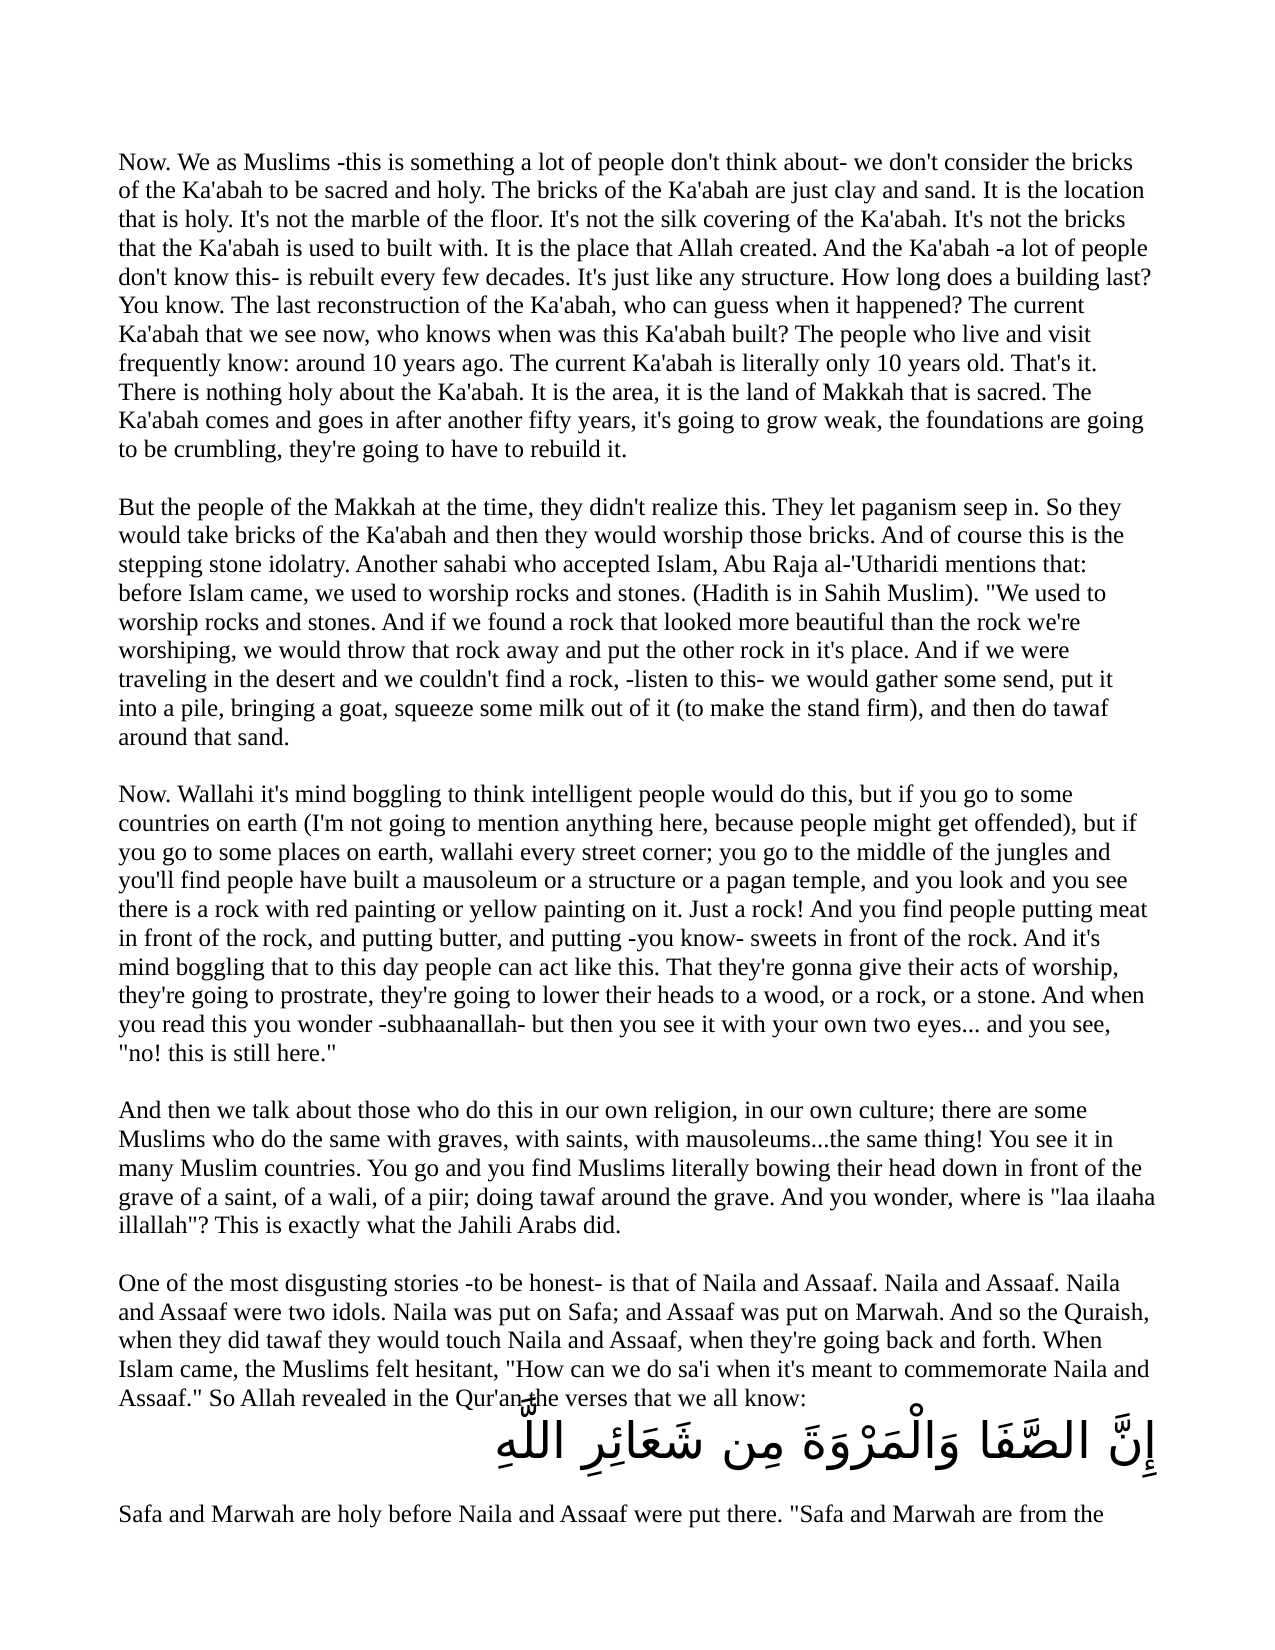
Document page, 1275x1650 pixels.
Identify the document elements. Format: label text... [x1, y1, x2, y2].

text Now. We as Muslims -this is something a lot of people don't think about- we don't consider the bricks of the Ka'abah to be sacred and holy. The bricks of the Ka'abah are just clay and sand. It is the location that is holy. It's not the marble of the floor. It's not the silk covering of the Ka'abah. It's not the bricks that the Ka'abah is used to built with. It is the place that Allah created. And the Ka'abah -a lot of people don't know this- is rebuilt every few decades. It's just like any structure. How long does a building last? You know. The last reconstruction of the Ka'abah, who can guess when it happened? The current Ka'abah that we see now, who knows when was this Ka'abah built? The people who live and visit frequently know: around 10 years ago. The current Ka'abah is literally only 10 years old. That's it. There is nothing holy about the Ka'abah. It is the area, it is the land of Makkah that is sacred. The Ka'abah comes and goes in after another fifty years, it's going to grow weak, the foundations are going to be crumbling, they're going to have to rebuild it. But the people of the Makkah at the time, they didn't realize this. They let paganism seep in. So they would take bricks of the Ka'abah and then they would worship those bricks. And of course this is the stepping stone idolatry. Another sahabi who accepted Islam, Abu Raja al-'Utharidi mentions that: before Islam came, we used to worship rocks and stones. (Hadith is in Sahih Muslim). "We used to worship rocks and stones. And if we found a rock that looked more beautiful than the rock we're worshiping, we would throw that rock away and put the other rock in it's place. And if we were traveling in the desert and we couldn't find a rock, -listen to this- we would gather some send, put it into a pile, bringing a goat, squeeze some milk out of it (to make the stand firm), and then do tawaf around that sand. Now. Wallahi it's mind boggling to think intelligent people would do this, but if you go to some countries on earth (I'm not going to mention anything here, because people might get offended), but if you go to some places on earth, wallahi every street corner; you go to the middle of the jungles and you'll find people have built a mausoleum or a structure or a pagan temple, and you look and you see there is a rock with red painting or yellow painting on it. Just a rock! And you find people putting meat in front of the rock, and putting butter, and putting -you know- sweets in front of the rock. And it's mind boggling that to this day people can act like this. That they're gonna give their acts of worship, they're going to prostrate, they're going to lower their heads to a wood, or a rock, or a stone. And when you read this you wonder -subhaanallah- but then you see it with your own two eyes... and you see, "no! this is still here." And then we talk about those who do this in our own religion, in our own culture; there are some Muslims who do the same with graves, with saints, with mausoleums...the same thing! You see it in many Muslim countries. You go and you find Muslims literally bowing their head down in front of the grave of a saint, of a wali, of a piir; doing tawaf around the grave. And you wonder, where is "laa ilaaha illallah"? This is exactly what the Jahili Arabs did. One of the most disgusting stories -to be honest- is that of Naila and Assaaf. Naila and Assaaf. Naila and Assaaf were two idols. Naila was put on Safa; and Assaaf was put on Marwah. And so the Quraish, when they did tawaf they would touch Naila and Assaaf, when they're going back and forth. When Islam came, the Muslims felt hesitant, "How can we do sa'i when it's meant to commemorate Naila and Assaaf." So Allah revealed in the Qur'an the verses that we all know: [118, 118, 1157, 1412]
text إِنَّ الصَّفَا وَالْمَرْوَةَ مِن شَعَائِرِ اللَّهِ [118, 1412, 1157, 1470]
text Safa and Marwah are holy before Naila and Assaaf were put there. "Safa and Marwah are from the [118, 1470, 1157, 1528]
